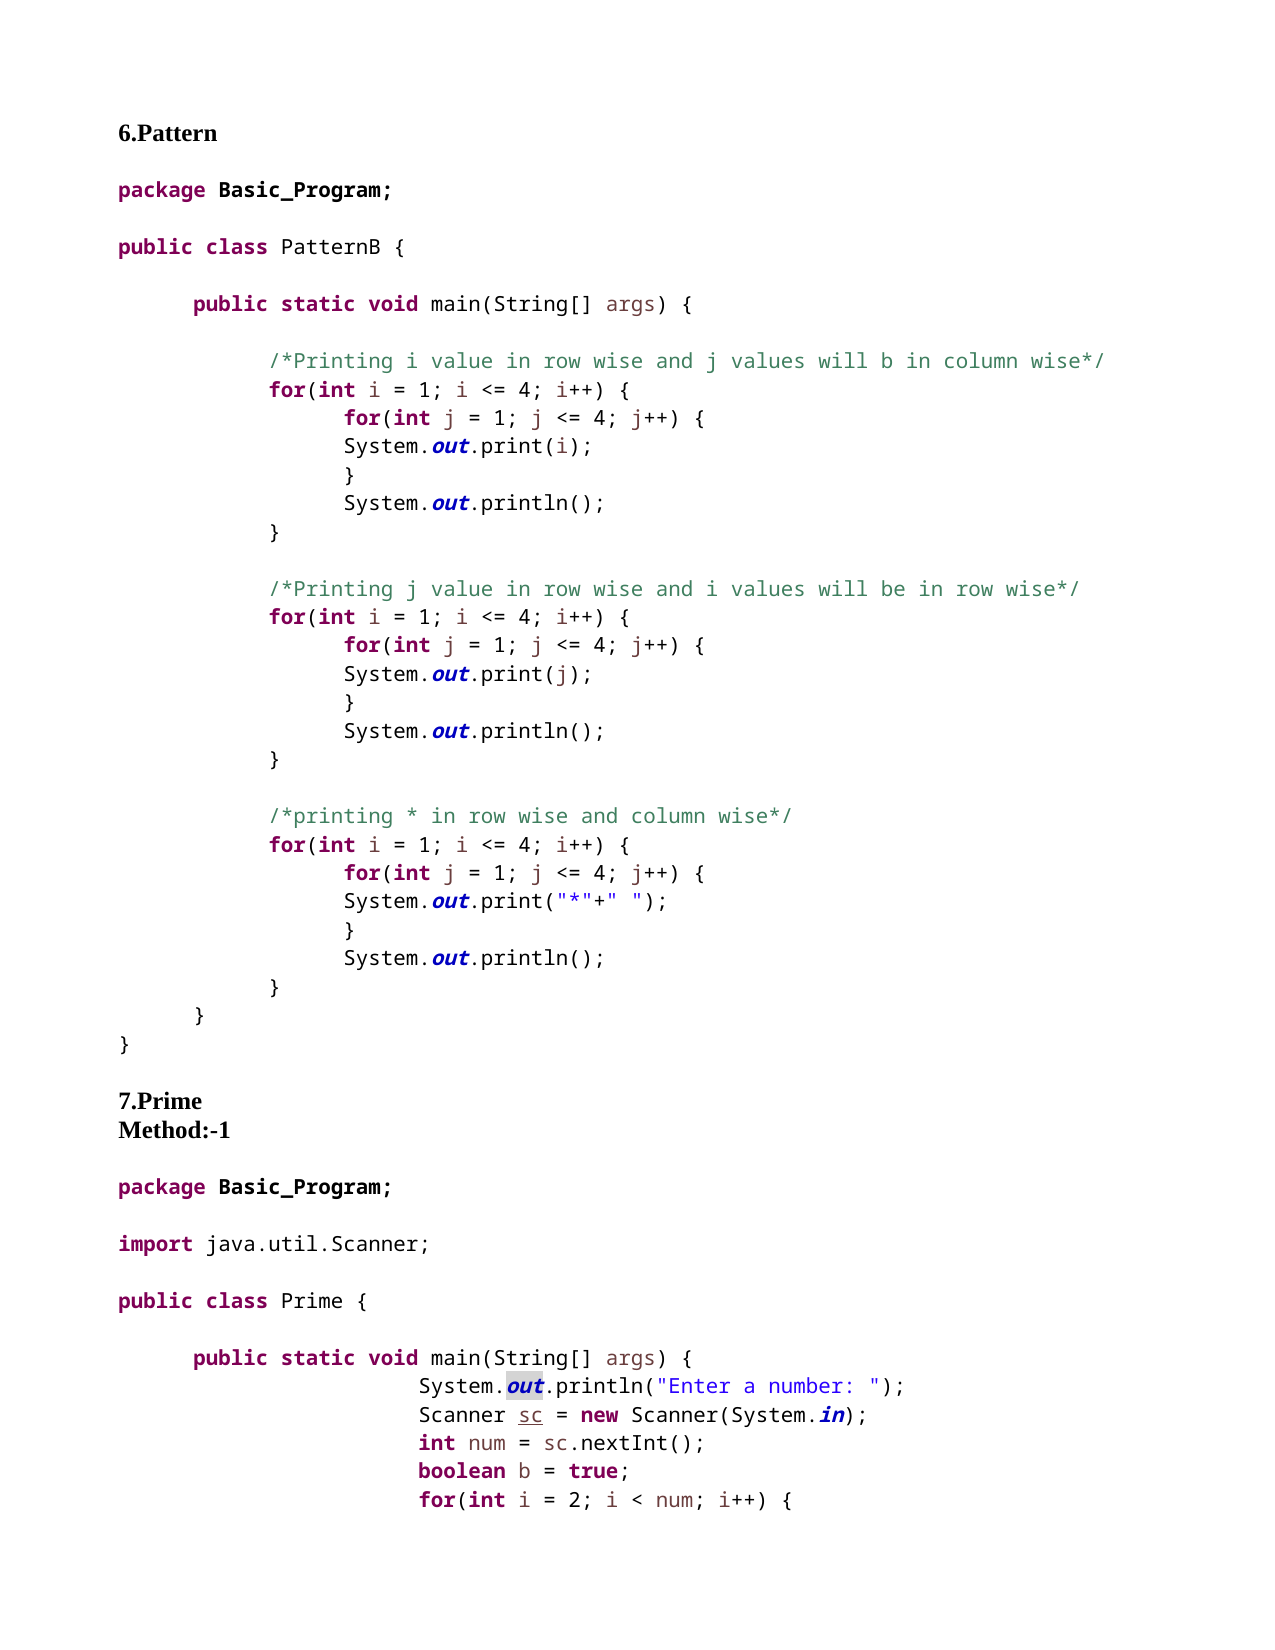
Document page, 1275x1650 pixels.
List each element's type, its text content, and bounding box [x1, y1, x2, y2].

text System.out.print(i); [118, 432, 1157, 460]
text Scanner sc = new Scanner(System.in); [118, 1400, 1157, 1428]
text /*Printing i value in row wise and j values will b in column wise*/ [118, 346, 1157, 375]
text public class Prime { [118, 1286, 1157, 1314]
text /*printing * in row wise and column wise*/ [118, 801, 1157, 830]
text for(int j = 1; j <= 4; j++) { [118, 858, 1157, 887]
text for(int j = 1; j <= 4; j++) { [118, 403, 1157, 432]
text } [118, 687, 1157, 716]
text } [118, 517, 1157, 545]
text } [118, 972, 1157, 1000]
text for(int i = 1; i <= 4; i++) { [118, 375, 1157, 403]
text System.out.println("Enter a number: "); [118, 1371, 1157, 1400]
text /*Printing j value in row wise and i values will be in row wise*/ [118, 574, 1157, 602]
text package Basic_Program; [118, 176, 1157, 204]
text public static void main(String[] args) { [118, 289, 1157, 318]
text } [118, 1029, 1157, 1057]
text public static void main(String[] args) { [118, 1343, 1157, 1371]
text System.out.print(j); [118, 659, 1157, 687]
text Method:-1 [118, 1115, 1157, 1143]
text System.out.println(); [118, 488, 1157, 517]
text 7.Prime [118, 1086, 1157, 1115]
text package Basic_Program; [118, 1172, 1157, 1201]
text 6.Pattern [118, 118, 1157, 147]
text import java.util.Scanner; [118, 1229, 1157, 1257]
text } [118, 744, 1157, 773]
text int num = sc.nextInt(); [118, 1428, 1157, 1457]
text for(int i = 1; i <= 4; i++) { [118, 602, 1157, 631]
text } [118, 915, 1157, 943]
text public class PatternB { [118, 232, 1157, 261]
text for(int j = 1; j <= 4; j++) { [118, 631, 1157, 659]
text for(int i = 1; i <= 4; i++) { [118, 830, 1157, 858]
text boolean b = true; [118, 1457, 1157, 1485]
text System.out.print("*"+" "); [118, 887, 1157, 915]
text System.out.println(); [118, 943, 1157, 972]
text } [118, 460, 1157, 488]
text for(int i = 2; i < num; i++) { [118, 1485, 1157, 1513]
text } [118, 1000, 1157, 1029]
text System.out.println(); [118, 716, 1157, 744]
